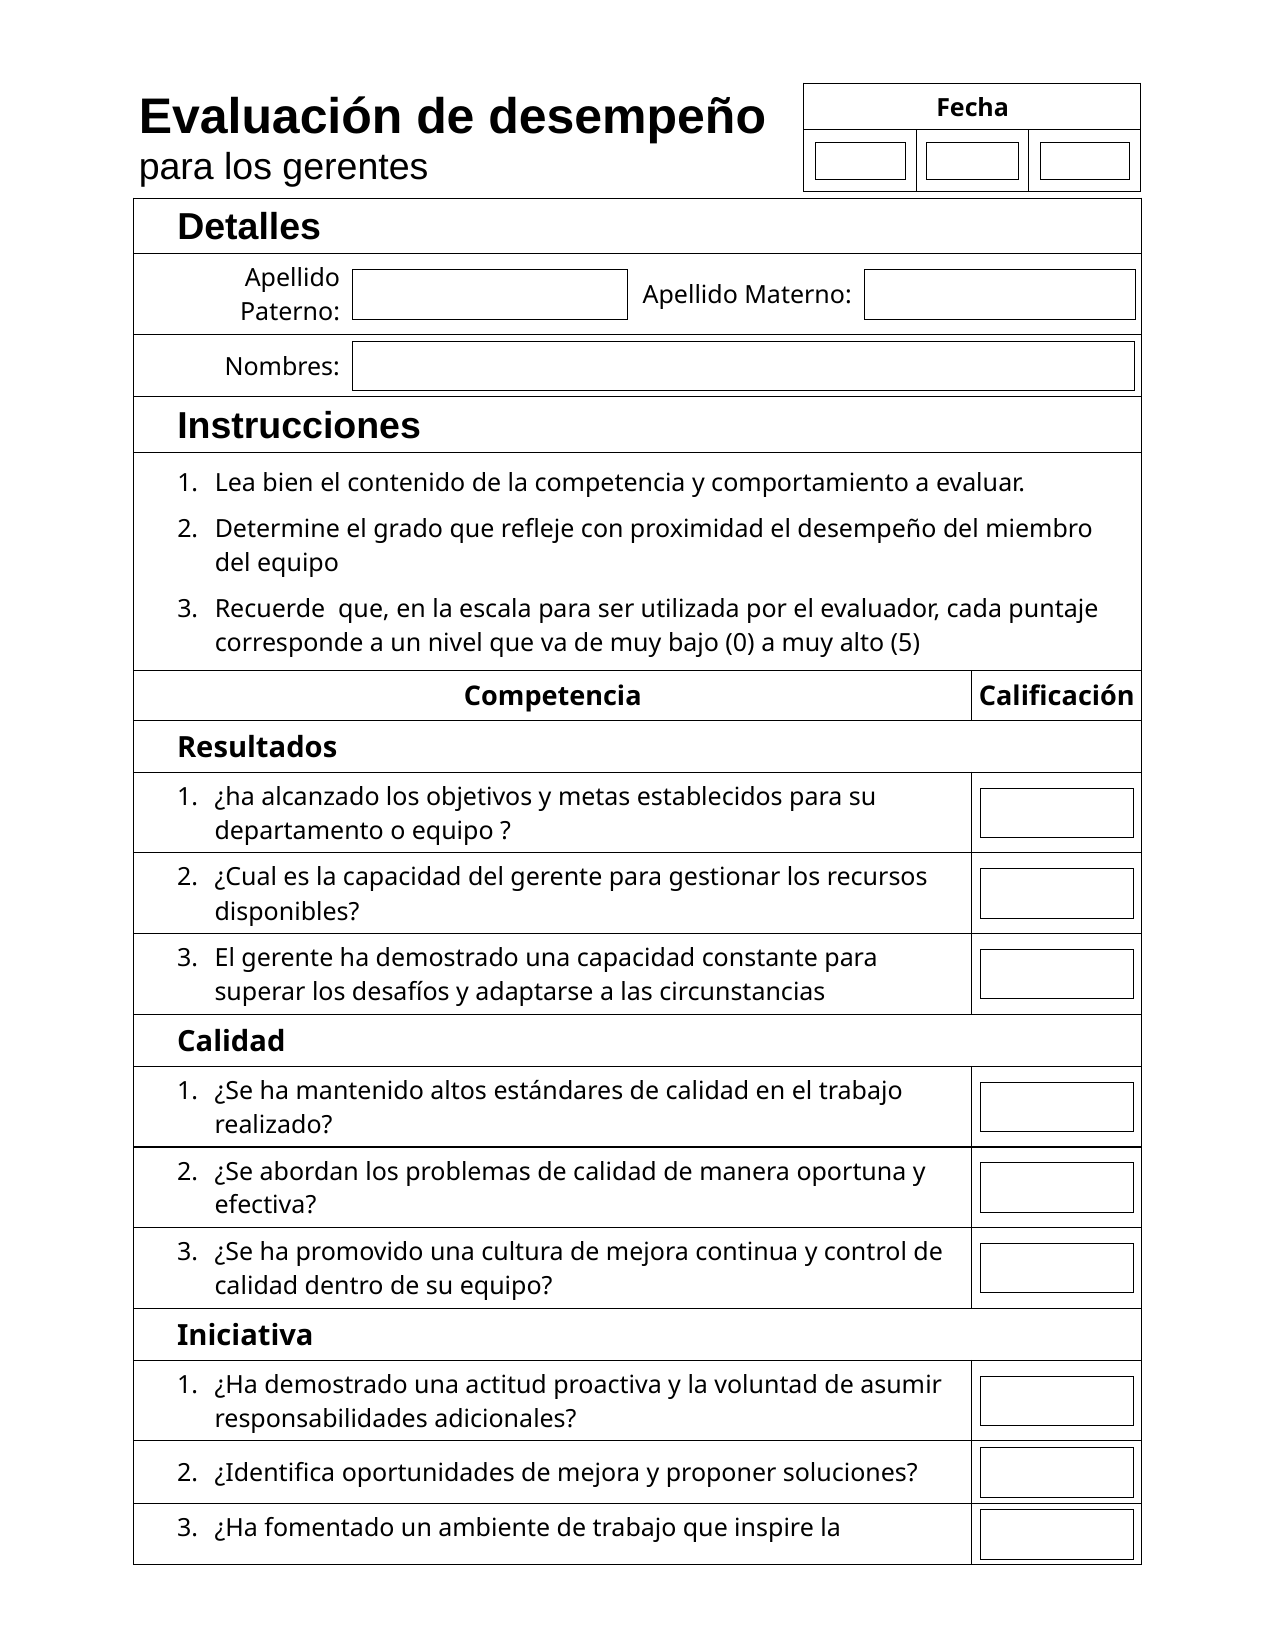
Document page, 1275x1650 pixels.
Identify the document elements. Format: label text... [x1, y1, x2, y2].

table_header Instrucciones [134, 397, 1141, 452]
table_cell [972, 1148, 1141, 1227]
table_cell Calidad [134, 1015, 1141, 1066]
table_header Evaluación de desempeño para los gerentes [133, 77, 798, 198]
table_cell El gerente ha demostrado una capacidad constante para superar los desafíos y adaptarse a las circunstancias [134, 934, 971, 1013]
table_cell [972, 773, 1141, 852]
table_cell Lea bien el contenido de la competencia y comportamiento a evaluar. Determine el grado que refleje con proximidad el desempeño del miembro del equipo Recuerde que, en la escala para ser utilizada por el evaluador, cada puntaje corresponde a un nivel que va de muy bajo (0) a muy alto (5) [134, 453, 1141, 670]
table_cell Iniciativa [134, 1309, 1141, 1360]
table_cell Apellido Materno: [634, 254, 857, 334]
table_header Competencia [134, 671, 971, 719]
table_cell ¿ha alcanzado los objetivos y metas establecidos para su departamento o equipo ? [134, 773, 971, 852]
table_header Calificación [972, 671, 1141, 719]
table_cell [972, 1504, 1141, 1564]
table_cell [857, 254, 1141, 334]
table_cell [972, 1441, 1141, 1502]
table_cell [1029, 130, 1140, 191]
table_header [798, 77, 1158, 198]
table_cell [345, 335, 1141, 396]
table_cell [972, 1067, 1141, 1146]
table_cell [972, 853, 1141, 933]
table_cell Apellido Paterno: [134, 254, 345, 334]
table_cell [972, 1228, 1141, 1308]
table_cell [345, 254, 634, 334]
table_cell ¿Cual es la capacidad del gerente para gestionar los recursos disponibles? [134, 853, 971, 933]
table_cell ¿Se abordan los problemas de calidad de manera oportuna y efectiva? [134, 1148, 971, 1227]
table_cell [972, 934, 1141, 1013]
table_cell Resultados [134, 721, 1141, 772]
table_header Detalles [134, 199, 1141, 253]
table_cell ¿Identifica oportunidades de mejora y proponer soluciones? [134, 1441, 971, 1502]
table_cell [917, 130, 1028, 191]
table_cell ¿Ha demostrado una actitud proactiva y la voluntad de asumir responsabilidades adicionales? [134, 1361, 971, 1440]
table_cell ¿Se ha mantenido altos estándares de calidad en el trabajo realizado? [134, 1067, 971, 1146]
table_cell ¿Se ha promovido una cultura de mejora continua y control de calidad dentro de su equipo? [134, 1228, 971, 1308]
table_cell [804, 130, 916, 191]
table_cell ¿Ha fomentado un ambiente de trabajo que inspire la [134, 1504, 971, 1564]
table_header Fecha [804, 84, 1140, 129]
table_cell [972, 1361, 1141, 1440]
table_cell Nombres: [134, 335, 345, 396]
